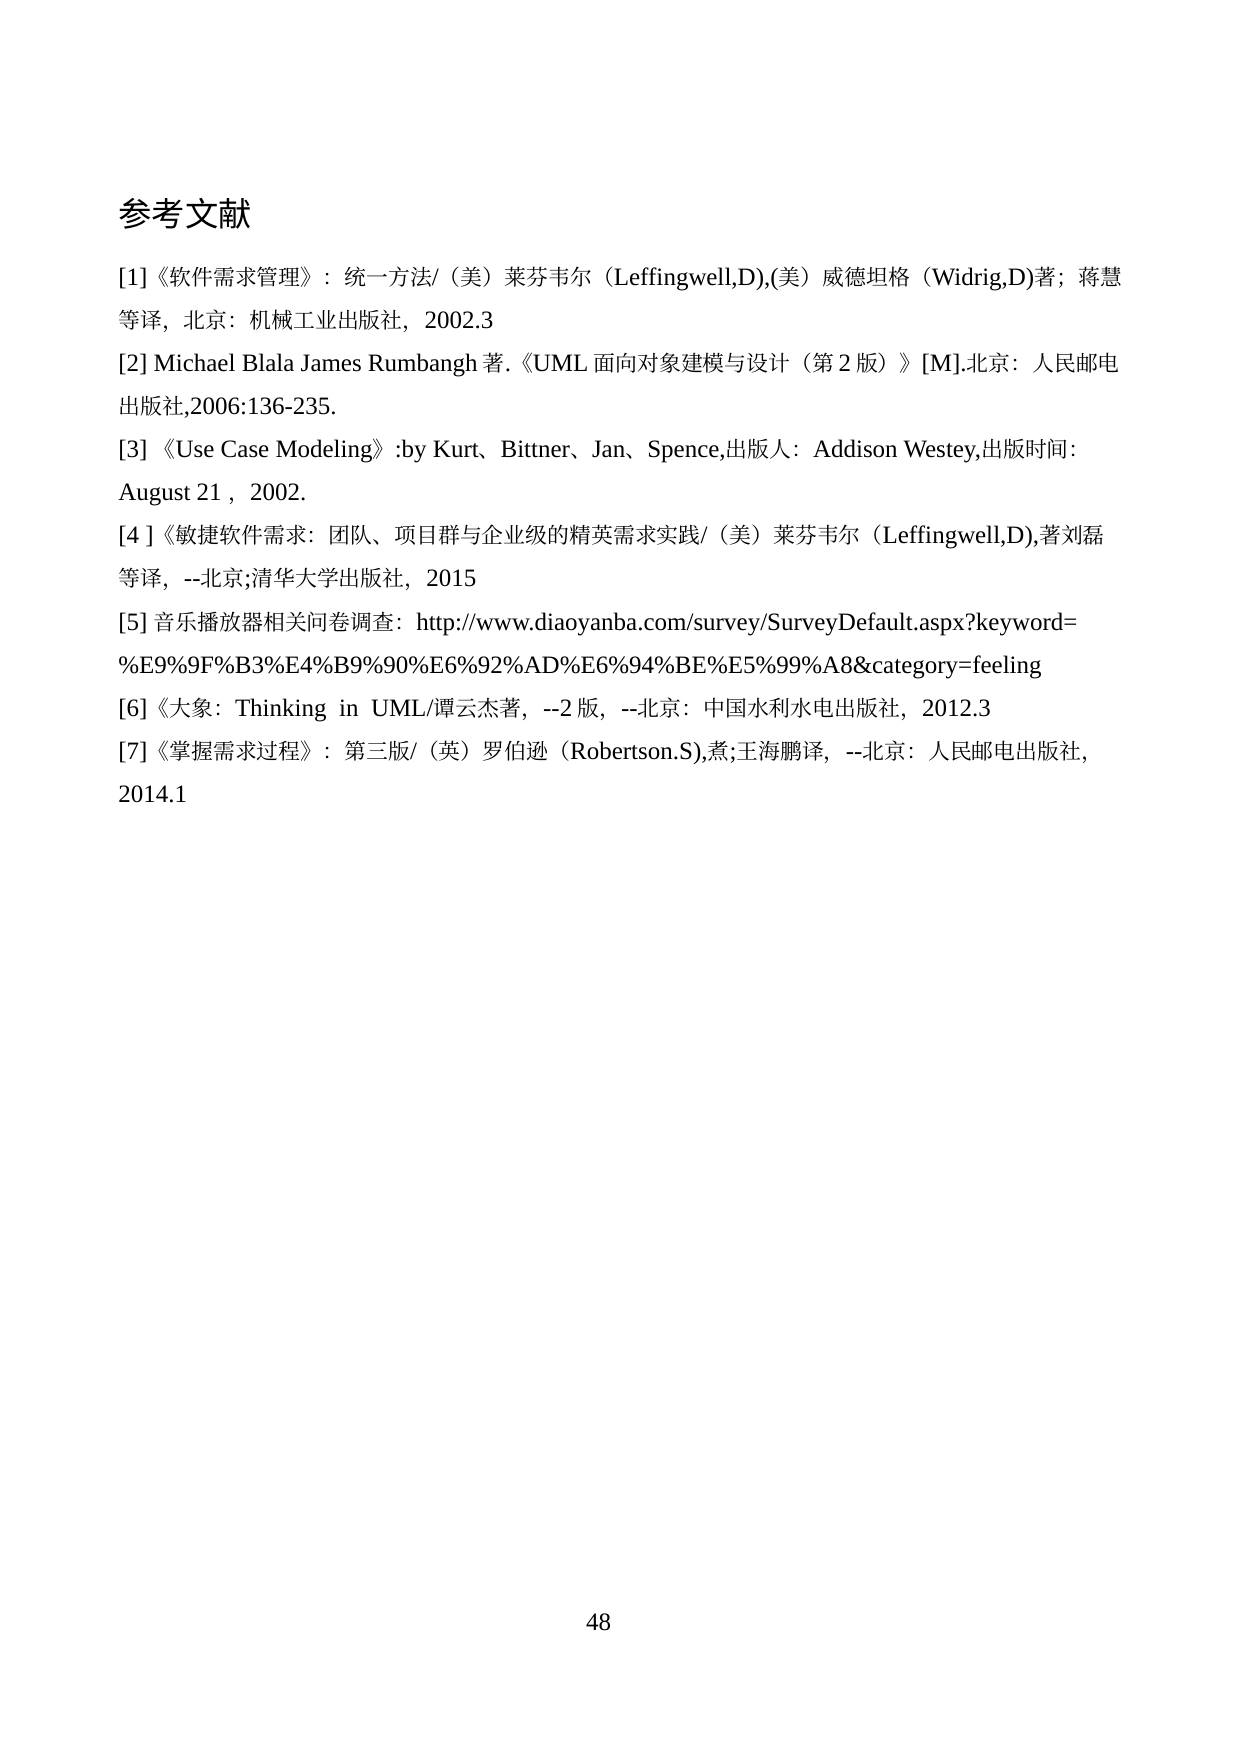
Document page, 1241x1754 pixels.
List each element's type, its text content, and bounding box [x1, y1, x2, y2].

list [1]《软件需求管理》：统一方法/（美）莱芬韦尔（Leffingwell,D),(美）威德坦格（Widrig,D)著；蒋慧等译，北京：机械工业出版社，2002.3 [118, 262, 1122, 333]
list [5] 音乐播放器相关问卷调查：http://www.diaoyanba.com/survey/SurveyDefault.aspx?keyword=%E9%9F%B3%E4%B9%90%E6%92%AD%E6%94%BE%E5%99%A8&category=feeling [118, 607, 1122, 678]
list [4 ]《敏捷软件需求：团队、项目群与企业级的精英需求实践/（美）莱芬韦尔（Leffingwell,D),著刘磊等译，--北京;清华大学出版社，2015 [118, 520, 1122, 592]
list [2] Michael Blala James Rumbangh著.《UML面向对象建模与设计（第2版）》[M].北京：人民邮电出版社,2006:136-235. [118, 348, 1122, 420]
list [3] 《Use Case Modeling》:by Kurt、Bittner、Jan、Spence,出版人：Addison Westey,出版时间：August 21 ，2002. [118, 434, 1122, 506]
subtitle 参考文献 [118, 188, 1122, 236]
list [6]《大象：Thinking in UML/谭云杰著，--2版，--北京：中国水利水电出版社，2012.3 [118, 693, 1122, 722]
list [7]《掌握需求过程》：第三版/（英）罗伯逊（Robertson.S),煮;王海鹏译，--北京：人民邮电出版社，2014.1 [118, 736, 1122, 808]
